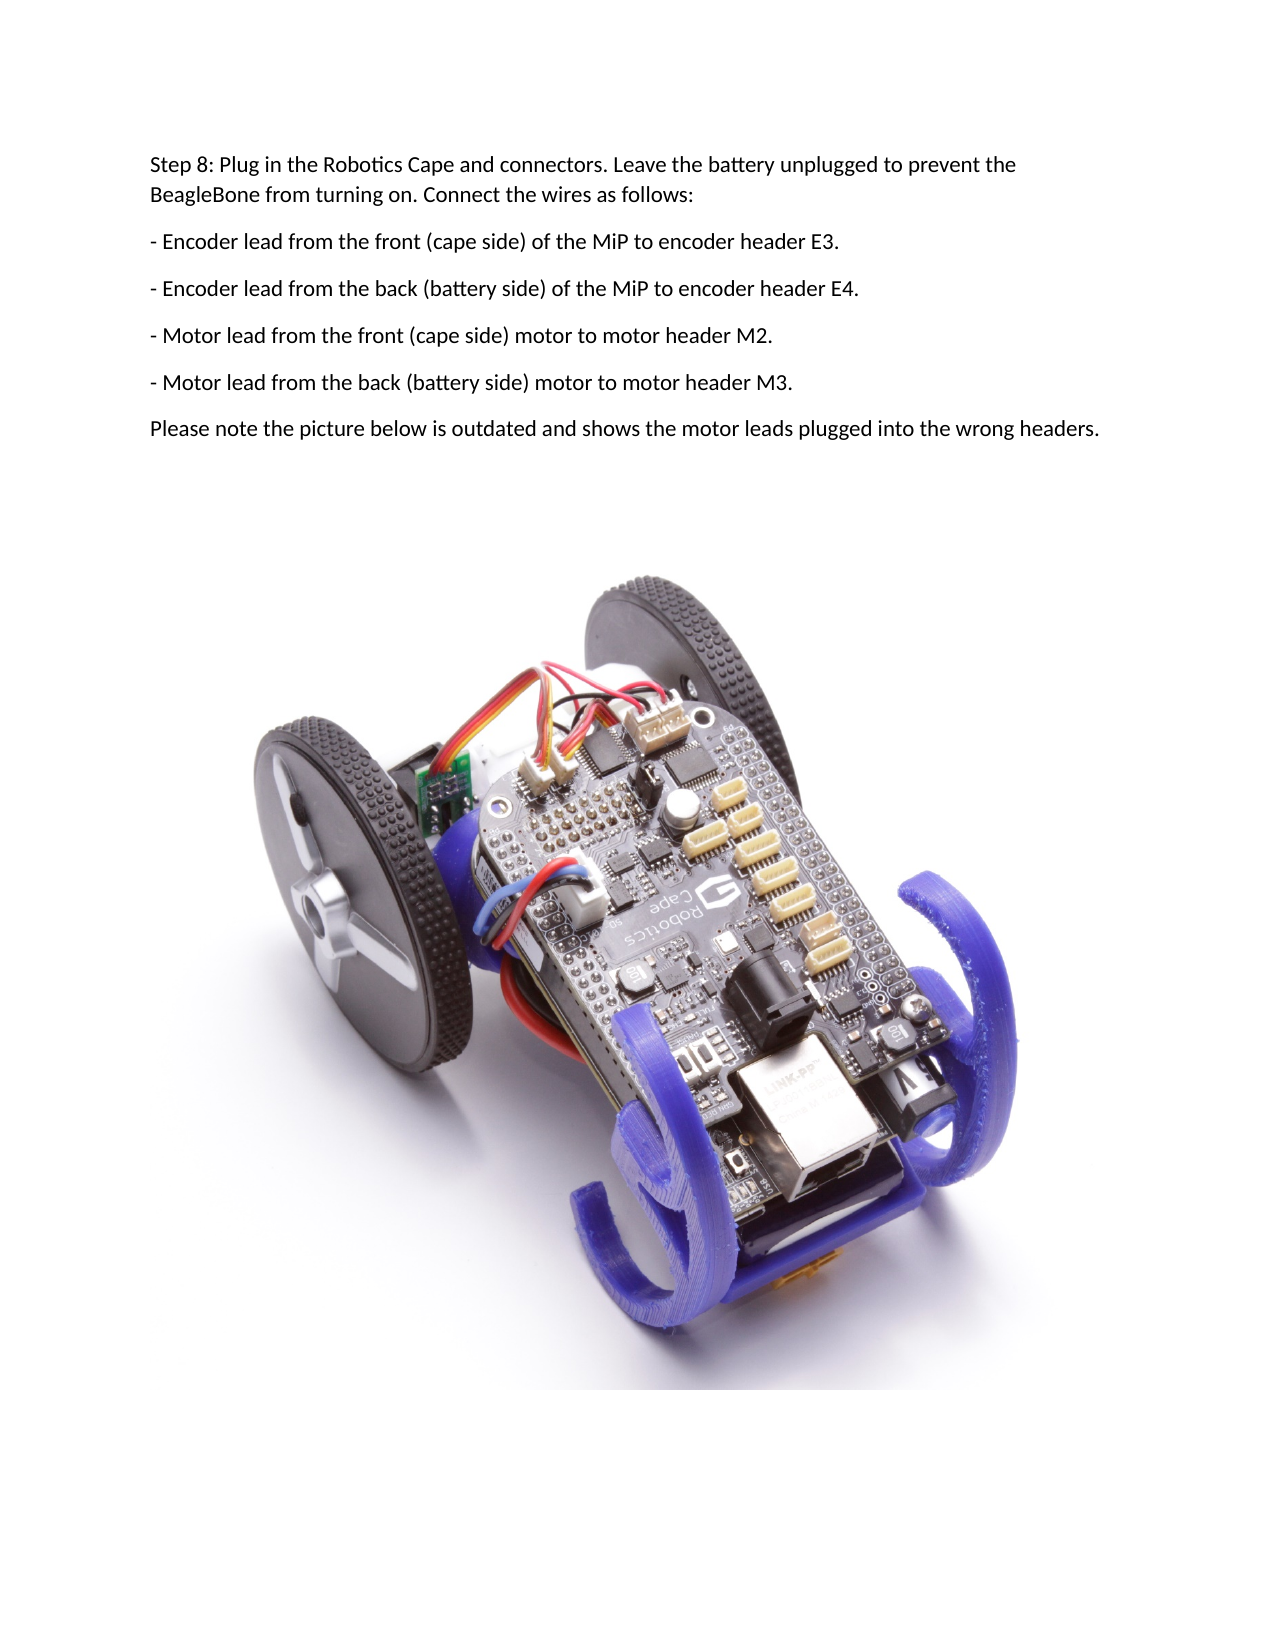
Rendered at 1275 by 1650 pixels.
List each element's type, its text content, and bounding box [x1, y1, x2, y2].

picture [150, 508, 1129, 1390]
text - Encoder lead from the back (battery side) of the MiP to encoder header E4. [150, 274, 1125, 302]
text - Motor lead from the front (cape side) motor to motor header M2. [150, 321, 1125, 349]
text - Motor lead from the back (battery side) motor to motor header M3. [150, 368, 1125, 396]
text Please note the picture below is outdated and shows the motor leads plugged into the wrong headers. [150, 414, 1125, 443]
text - Encoder lead from the front (cape side) of the MiP to encoder header E3. [150, 227, 1125, 255]
text Step 8: Plug in the Robotics Cape and connectors. Leave the battery unplugged to prevent the BeagleBone from turning on. Connect the wires as follows: [150, 150, 1125, 208]
